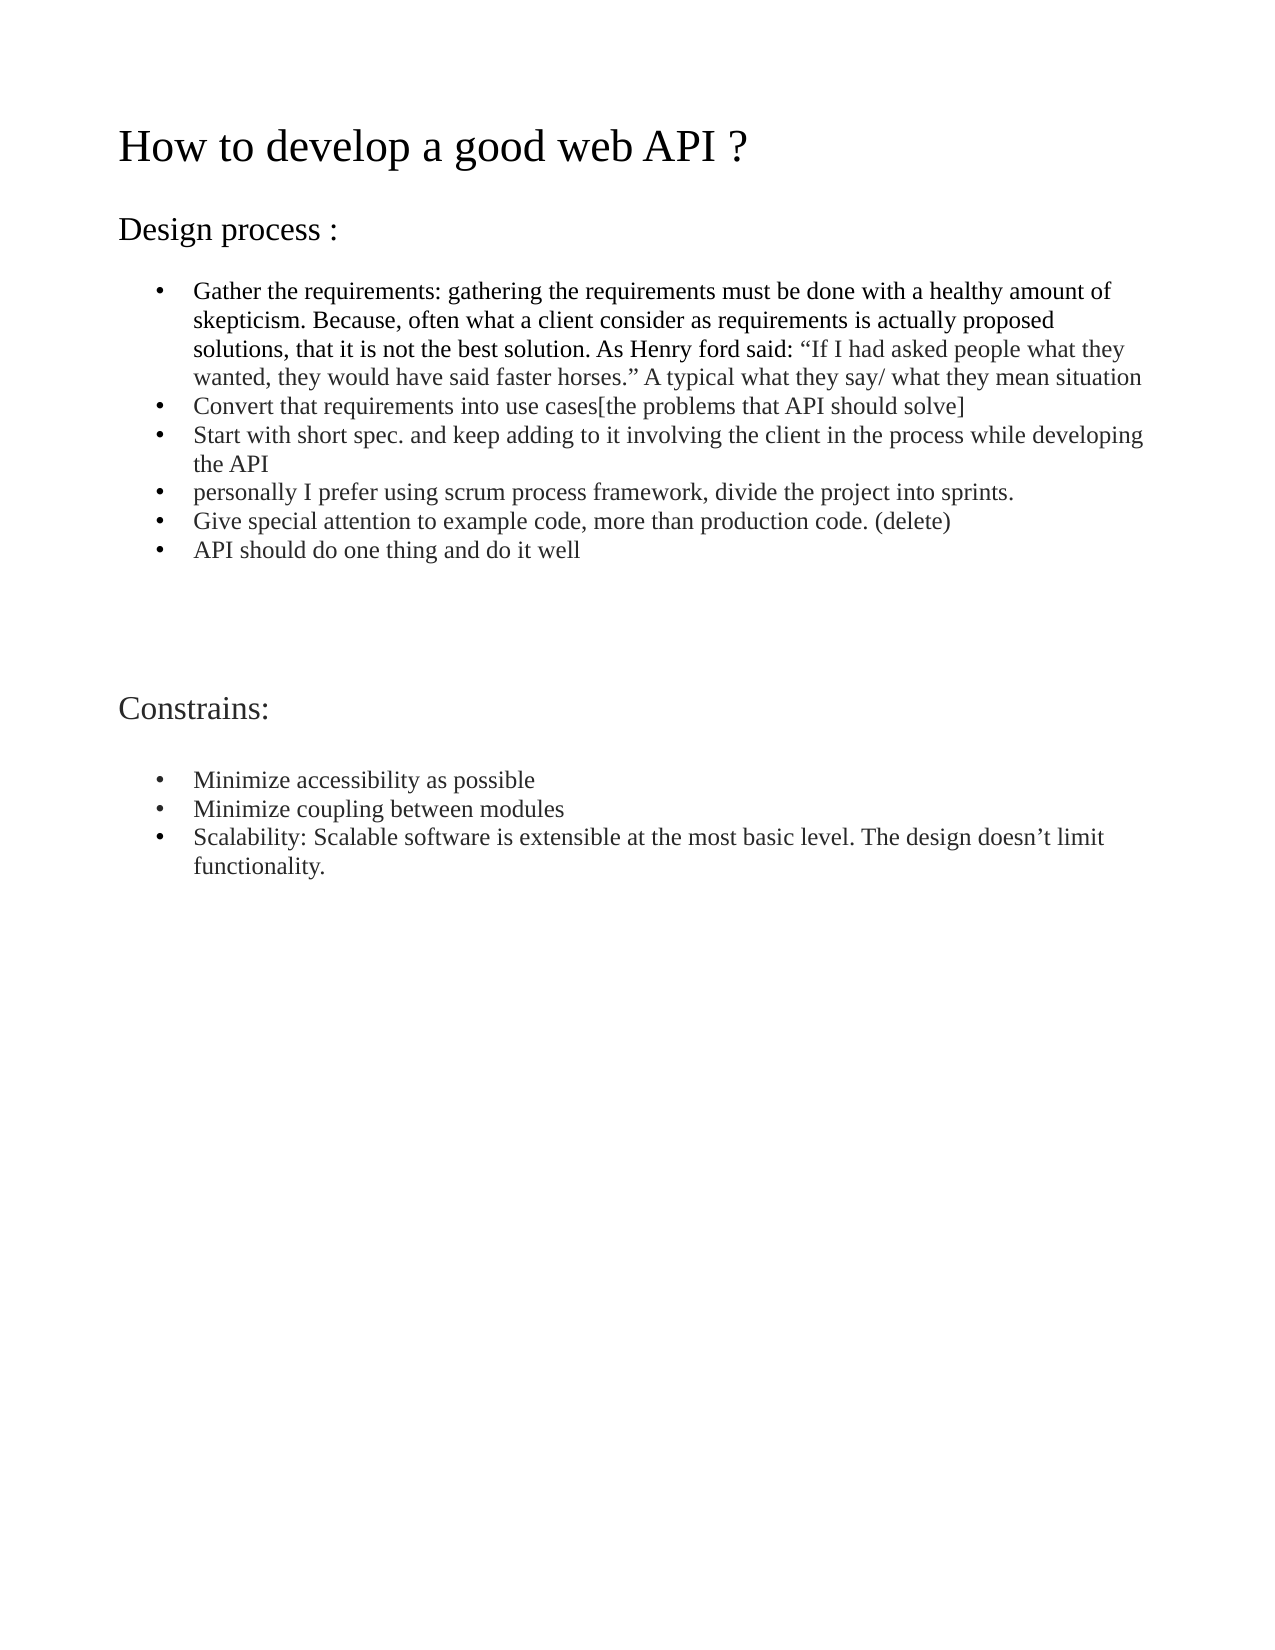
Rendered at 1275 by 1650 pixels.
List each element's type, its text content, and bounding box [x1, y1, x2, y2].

text How to develop a good web API ? [118, 118, 1157, 171]
list Minimize coupling between modules [156, 794, 1157, 822]
list Gather the requirements: gathering the requirements must be done with a healthy amount of skepticism. Because, often what a client consider as requirements is actually proposed solutions, that it is not the best solution. As Henry ford said: “If I had asked people what they wanted, they would have said faster horses.” A typical what they say/ what they mean situation [156, 276, 1157, 391]
list Scalability: Scalable software is extensible at the most basic level. The design doesn’t limit functionality. [156, 822, 1157, 880]
list Minimize accessibility as possible [156, 765, 1157, 794]
list personally I prefer using scrum process framework, divide the project into sprints. [156, 477, 1157, 506]
list API should do one thing and do it well [156, 535, 1157, 564]
text Design process : [118, 209, 1157, 247]
list Give special attention to example code, more than production code. (delete) [156, 506, 1157, 535]
list Start with short spec. and keep adding to it involving the client in the process while developing the API [156, 420, 1157, 477]
text Constrains: [118, 688, 1157, 727]
list Convert that requirements into use cases[the problems that API should solve] [156, 391, 1157, 420]
